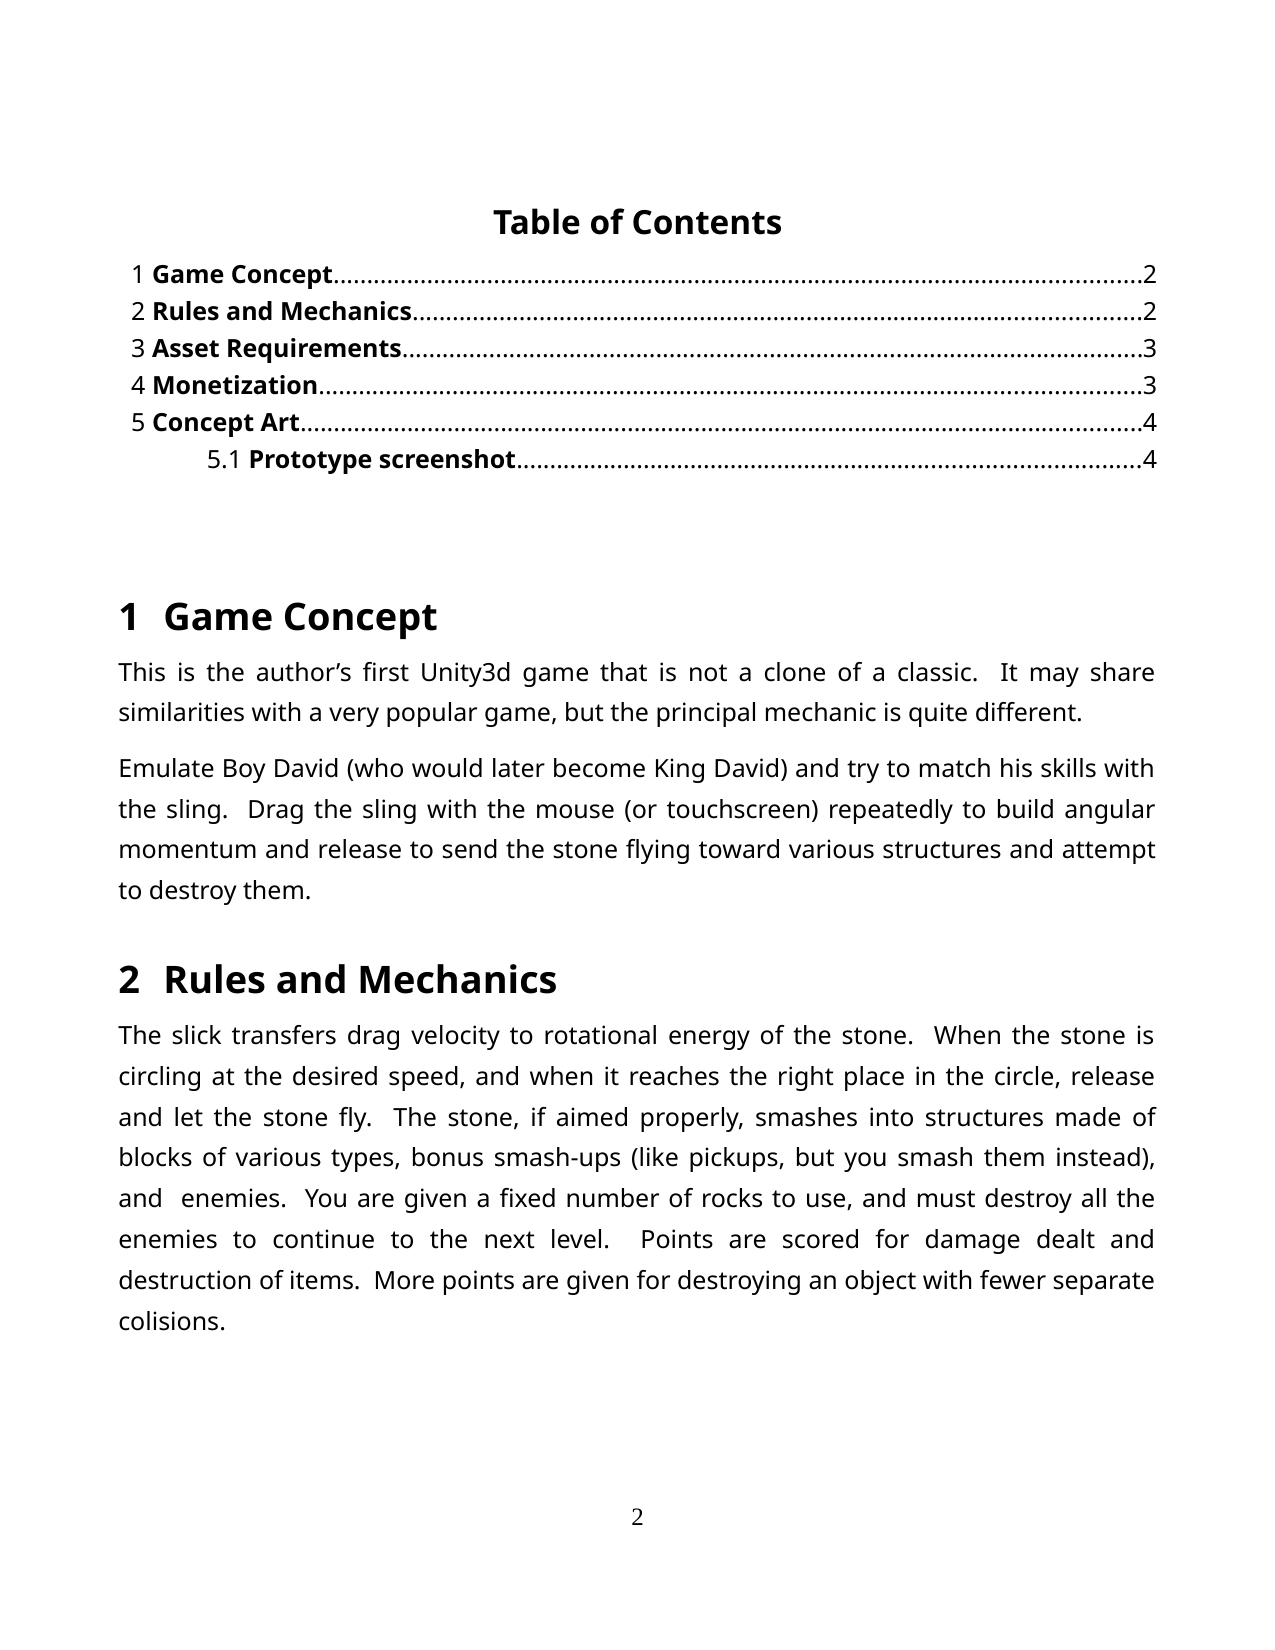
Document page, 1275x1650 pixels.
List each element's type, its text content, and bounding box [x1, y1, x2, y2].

subtitle Rules and Mechanics [118, 953, 1157, 1005]
subtitle Game Concept [118, 590, 1157, 642]
text 5.1 Prototype screenshot 4 [207, 442, 1157, 476]
text This is the author’s first Unity3d game that is not a clone of a classic. It may share similarities with a very popular game, but the principal mechanic is quite different. [118, 654, 1157, 729]
text 5 Concept Art 4 [118, 405, 1157, 439]
text 4 Monetization 3 [118, 368, 1157, 402]
text Emulate Boy David (who would later become King David) and try to match his skills with the sling. Drag the sling with the mouse (or touchscreen) repeatedly to build angular momentum and release to send the stone flying toward various structures and attempt to destroy them. [118, 751, 1157, 907]
text 2 Rules and Mechanics 2 [118, 293, 1157, 328]
subtitle Table of Contents [118, 198, 1157, 244]
text 3 Asset Requirements 3 [118, 331, 1157, 365]
text 1 Game Concept 2 [118, 256, 1157, 291]
text The slick transfers drag velocity to rotational energy of the stone. When the stone is circling at the desired speed, and when it reaches the right place in the circle, release and let the stone fly. The stone, if aimed properly, smashes into structures made of blocks of various types, bonus smash-ups (like pickups, but you smash them instead), and enemies. You are given a fixed number of rocks to use, and must destroy all the enemies to continue to the next level. Points are scored for damage dealt and destruction of items. More points are given for destroying an object with fewer separate colisions. [118, 1018, 1157, 1337]
